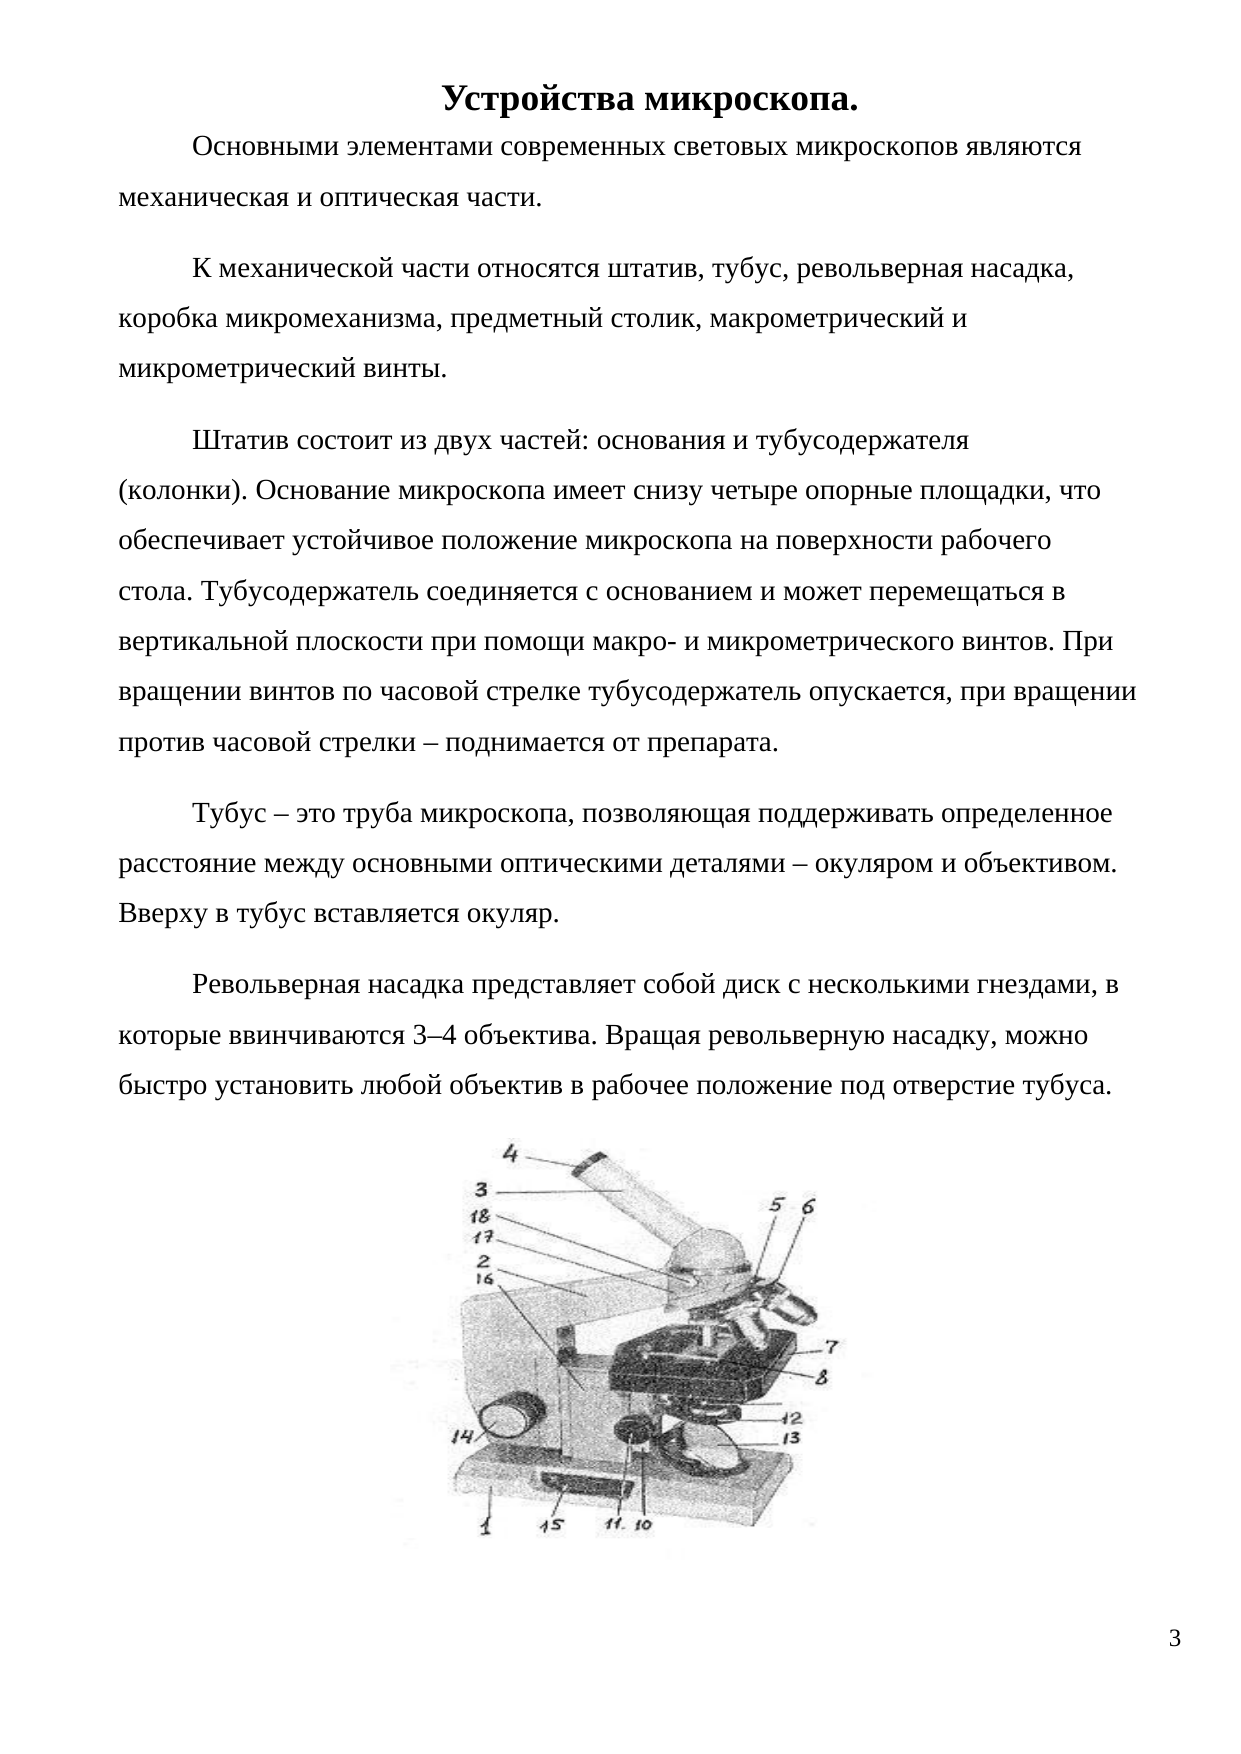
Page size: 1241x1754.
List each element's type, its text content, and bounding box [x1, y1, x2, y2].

text К механической части относятся штатив, тубус, револьверная насадка, коробка микромеханизма, предметный столик, макрометрический и микрометрический винты. [118, 250, 1181, 384]
text Тубус – это труба микроскопа, позволяющая поддерживать определенное расстояние между основными оптическими деталями – окуляром и объективом. Вверху в тубус вставляется окуляр. [118, 795, 1181, 929]
text Штатив состоит из двух частей: основания и тубусодержателя (колонки). Основание микроскопа имеет снизу четыре опорные площадки, что обеспечивает устойчивое положение микроскопа на поверхности рабочего стола. Тубусодержатель соединяется с основанием и может перемещаться в вертикальной плоскости при помощи макро- и микрометрического винтов. При вращении винтов по часовой стрелке тубусодержатель опускается, при вращении против часовой стрелки – поднимается от препарата. [118, 422, 1181, 757]
text Основными элементами современных световых микроскопов являются механическая и оптическая части. [118, 128, 1181, 212]
text Устройства микроскопа. [118, 75, 1181, 118]
text Револьверная насадка представляет собой диск с несколькими гнездами, в которые ввинчиваются 3–4 объектива. Вращая револьверную насадку, можно быстро установить любой объектив в рабочее положение под отверстие тубуса. [118, 967, 1181, 1101]
